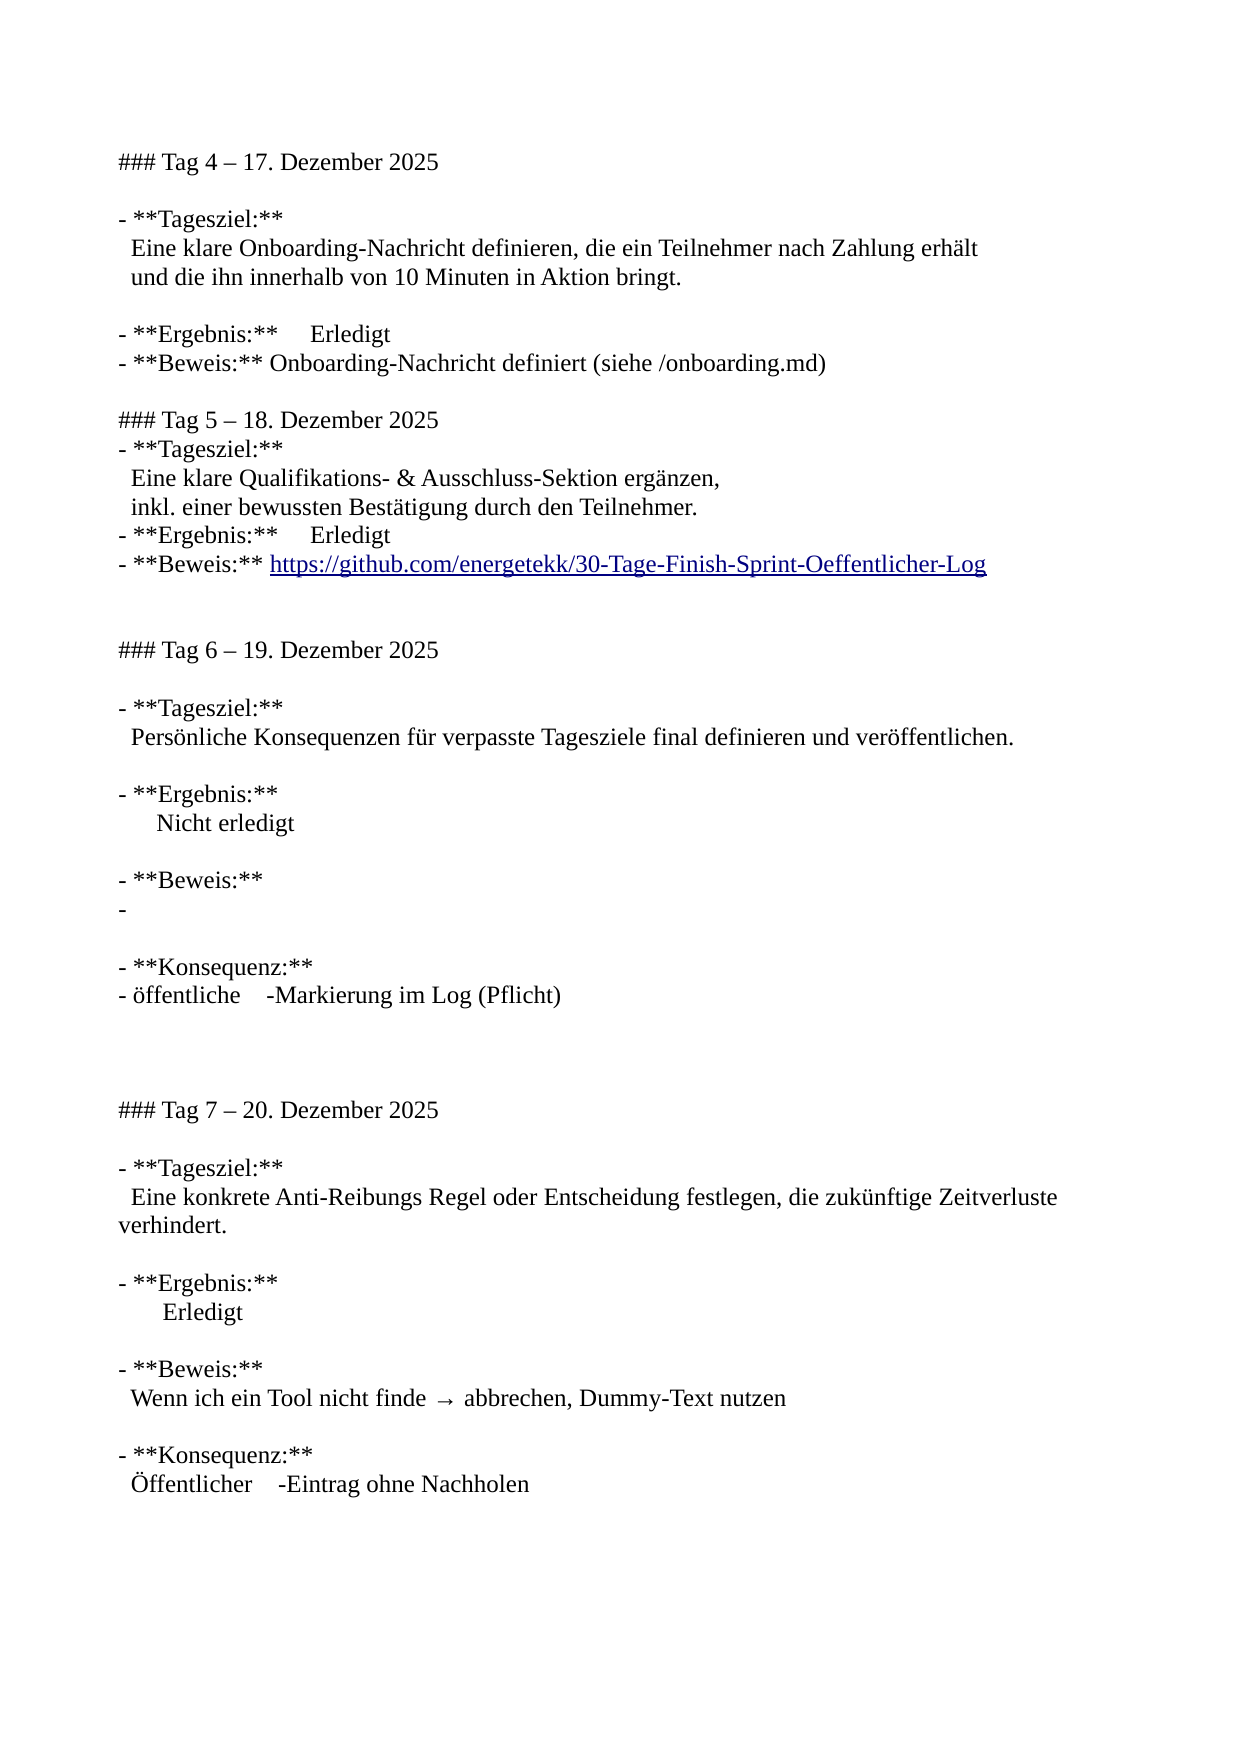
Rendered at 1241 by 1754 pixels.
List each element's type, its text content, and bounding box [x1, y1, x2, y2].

text - **Tagesziel:** [118, 693, 1122, 722]
text ✅ Erledigt [118, 1297, 1122, 1326]
text - öffentliche ❌-Markierung im Log (Pflicht) [118, 981, 1122, 1009]
text - **Konsequenz:** [118, 952, 1122, 981]
text und die ihn innerhalb von 10 Minuten in Aktion bringt. [118, 262, 1122, 291]
text Persönliche Konsequenzen für verpasste Tagesziele final definieren und veröffentlichen. [118, 722, 1122, 751]
text - **Tagesziel:** [118, 434, 1122, 463]
text - **Beweis:** https://github.com/energetekk/30-Tage-Finish-Sprint-Oeffentlicher-Log [118, 549, 1122, 578]
text ### Tag 6 – 19. Dezember 2025 [118, 636, 1122, 664]
text - [118, 894, 1122, 923]
text - **Tagesziel:** [118, 1153, 1122, 1182]
text - **Konsequenz:** [118, 1441, 1122, 1469]
text Öffentlicher ❌-Eintrag ohne Nachholen [118, 1469, 1122, 1498]
text - **Ergebnis:** ✅ Erledigt [118, 521, 1122, 549]
text ### Tag 4 – 17. Dezember 2025 [118, 147, 1122, 176]
text inkl. einer bewussten Bestätigung durch den Teilnehmer. [118, 492, 1122, 521]
text ### Tag 5 – 18. Dezember 2025 [118, 406, 1122, 434]
text Eine klare Onboarding-Nachricht definieren, die ein Teilnehmer nach Zahlung erhält [118, 233, 1122, 262]
text - **Ergebnis:** ✅ Erledigt [118, 319, 1122, 348]
text Eine klare Qualifikations- & Ausschluss-Sektion ergänzen, [118, 463, 1122, 492]
text ❌ Nicht erledigt [118, 808, 1122, 837]
text Eine konkrete Anti-Reibungs Regel oder Entscheidung festlegen, die zukünftige Zeitverluste verhindert. [118, 1182, 1122, 1239]
text - **Ergebnis:** [118, 1268, 1122, 1297]
text ### Tag 7 – 20. Dezember 2025 [118, 1096, 1122, 1124]
text - **Beweis:** [118, 866, 1122, 894]
text - **Ergebnis:** [118, 779, 1122, 808]
text Wenn ich ein Tool nicht finde → abbrechen, Dummy-Text nutzen [118, 1383, 1122, 1412]
text - **Tagesziel:** [118, 204, 1122, 233]
text - **Beweis:** Onboarding-Nachricht definiert (siehe /onboarding.md) [118, 348, 1122, 377]
text - **Beweis:** [118, 1354, 1122, 1383]
